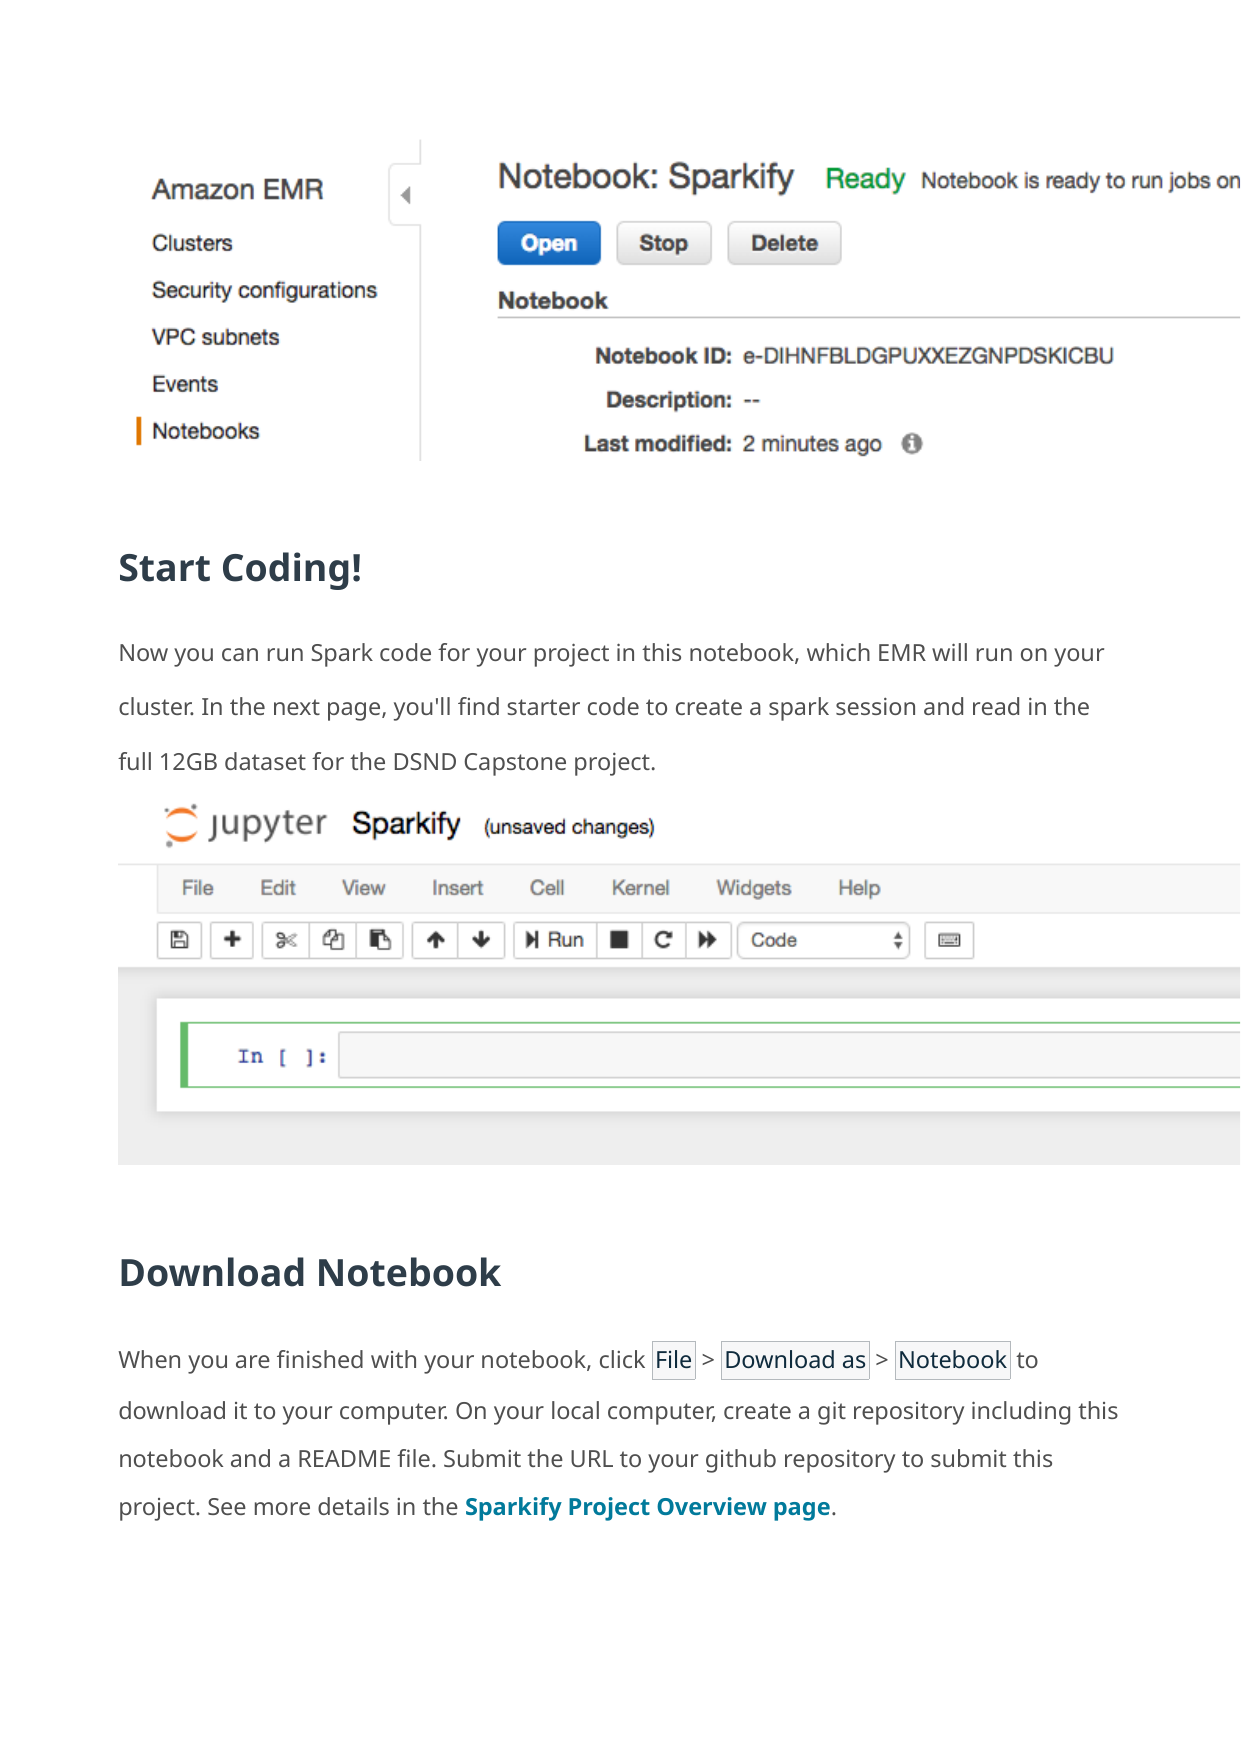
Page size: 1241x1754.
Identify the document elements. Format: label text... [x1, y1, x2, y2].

text When you are finished with your notebook, click File > Download as > Notebook to download it to your computer. On your local computer, create a git repository including this notebook and a README file. Submit the URL to your github repository to submit this project. See more details in the Sparkify Project Overview page. [118, 1341, 1122, 1522]
picture [118, 118, 1241, 461]
picture [118, 799, 1241, 1165]
subtitle Download Notebook [118, 1246, 1122, 1297]
text Now you can run Spark code for your project in this notebook, which EMR will run on your cluster. In the next page, you'll find starter code to create a spark session and read in the full 12GB dataset for the DSND Capstone project. [118, 636, 1122, 777]
subtitle Start Coding! [118, 542, 1122, 593]
